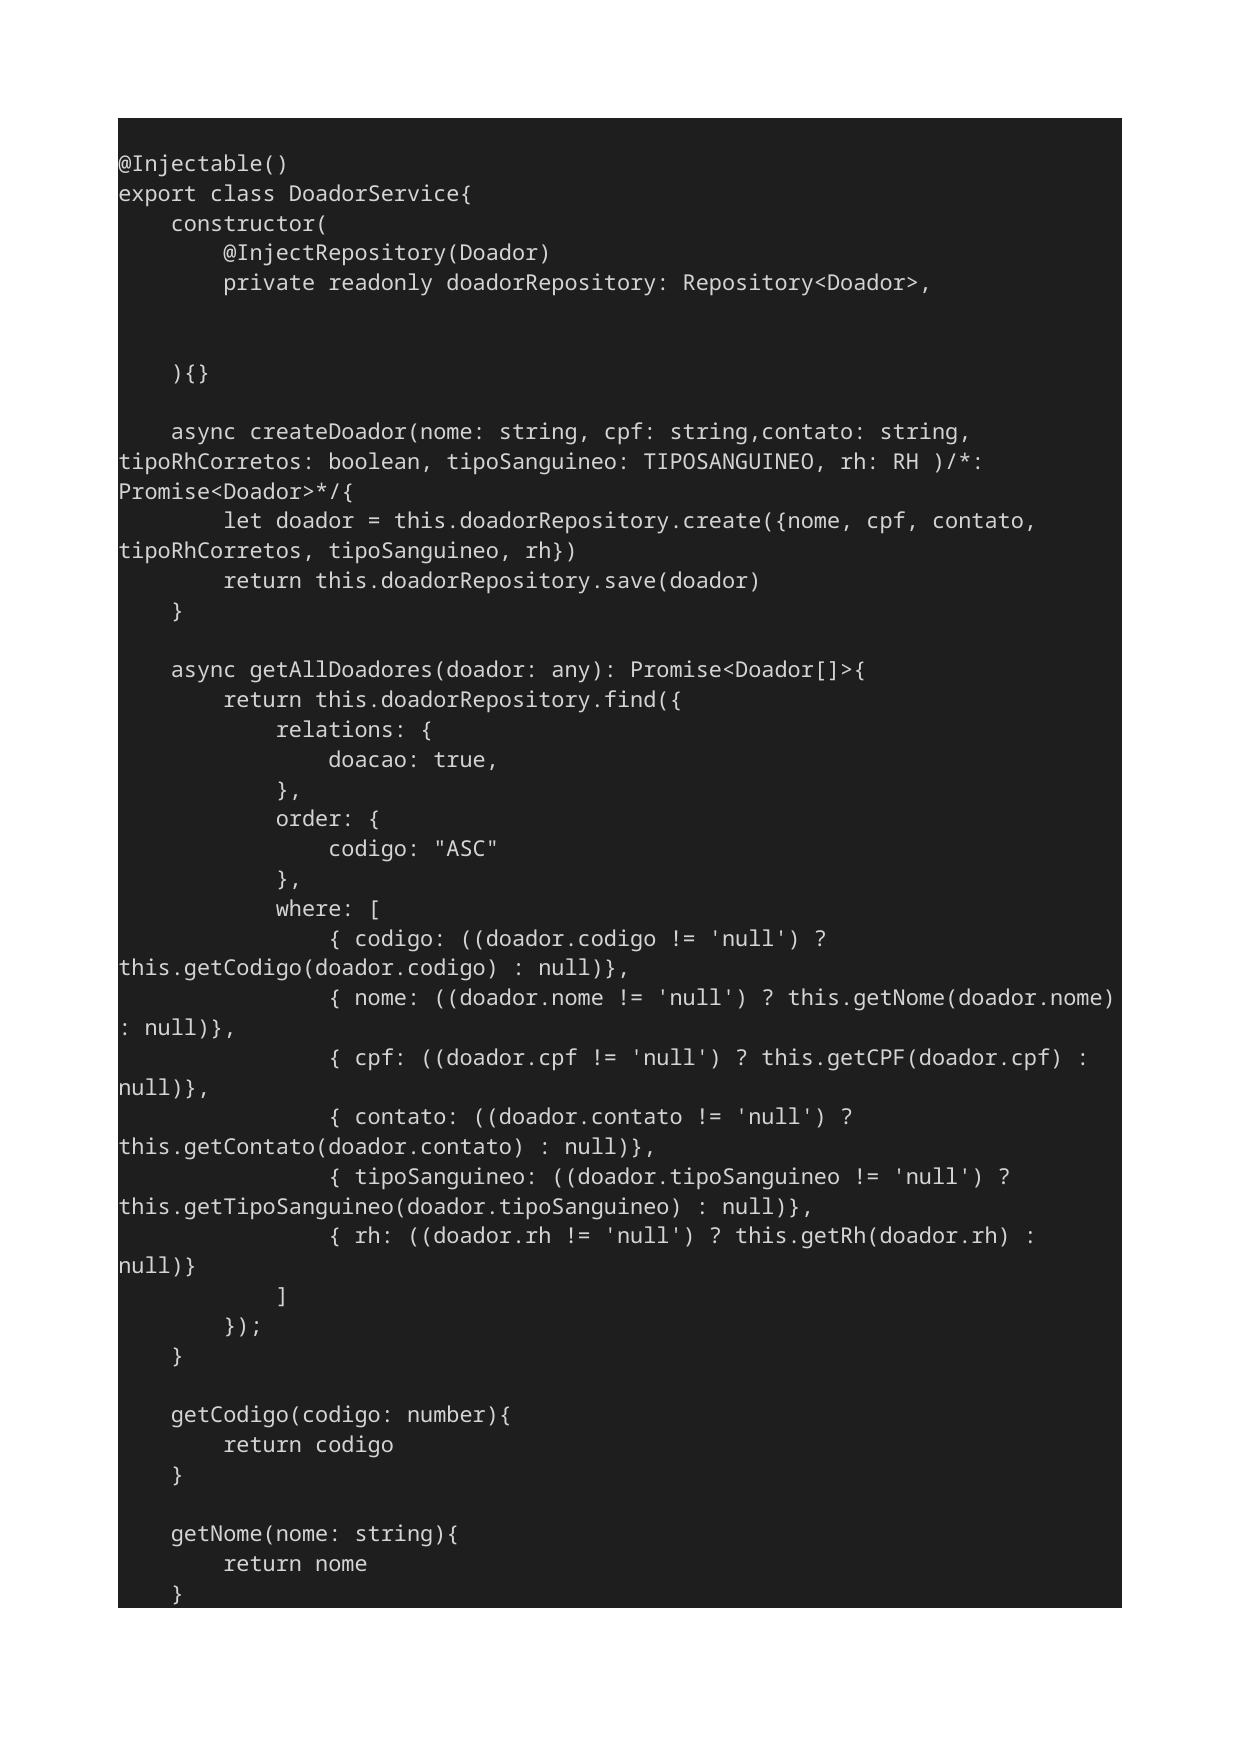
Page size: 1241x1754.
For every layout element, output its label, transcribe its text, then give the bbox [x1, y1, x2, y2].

text let doador = this.doadorRepository.create({nome, cpf, contato, tipoRhCorretos, tipoSanguineo, rh}) [118, 505, 1122, 565]
text { nome: ((doador.nome != 'null') ? this.getNome(doador.nome) : null)}, [118, 982, 1122, 1042]
text constructor( [118, 207, 1122, 237]
text { cpf: ((doador.cpf != 'null') ? this.getCPF(doador.cpf) : null)}, [118, 1042, 1122, 1101]
text async createDoador(nome: string, cpf: string,contato: string, tipoRhCorretos: boolean, tipoSanguineo: TIPOSANGUINEO, rh: RH )/*: Promise<Doador>*/{ [118, 416, 1122, 505]
text { contato: ((doador.contato != 'null') ? this.getContato(doador.contato) : null)}, [118, 1101, 1122, 1161]
text return this.doadorRepository.find({ [118, 684, 1122, 714]
text { codigo: ((doador.codigo != 'null') ? this.getCodigo(doador.codigo) : null)}, [118, 922, 1122, 982]
text { rh: ((doador.rh != 'null') ? this.getRh(doador.rh) : null)} [118, 1220, 1122, 1280]
text async getAllDoadores(doador: any): Promise<Doador[]>{ [118, 654, 1122, 684]
text { tipoSanguineo: ((doador.tipoSanguineo != 'null') ? this.getTipoSanguineo(doador.tipoSanguineo) : null)}, [118, 1161, 1122, 1220]
text getCodigo(codigo: number){ [118, 1399, 1122, 1429]
text where: [ [118, 893, 1122, 922]
text ] [118, 1280, 1122, 1310]
text order: { [118, 803, 1122, 833]
text } [118, 1578, 1122, 1608]
text }, [118, 773, 1122, 803]
text }, [118, 863, 1122, 893]
text return codigo [118, 1429, 1122, 1459]
text codigo: "ASC" [118, 833, 1122, 863]
text return nome [118, 1548, 1122, 1578]
text ){} [118, 356, 1122, 386]
text relations: { [118, 714, 1122, 744]
text doacao: true, [118, 744, 1122, 773]
text }); [118, 1310, 1122, 1339]
text return this.doadorRepository.save(doador) [118, 565, 1122, 595]
text private readonly doadorRepository: Repository<Doador>, [118, 267, 1122, 297]
text getNome(nome: string){ [118, 1518, 1122, 1548]
text } [118, 1339, 1122, 1369]
text @InjectRepository(Doador) [118, 237, 1122, 267]
text @Injectable() [118, 148, 1122, 178]
text } [118, 595, 1122, 624]
text export class DoadorService{ [118, 178, 1122, 207]
text } [118, 1459, 1122, 1488]
